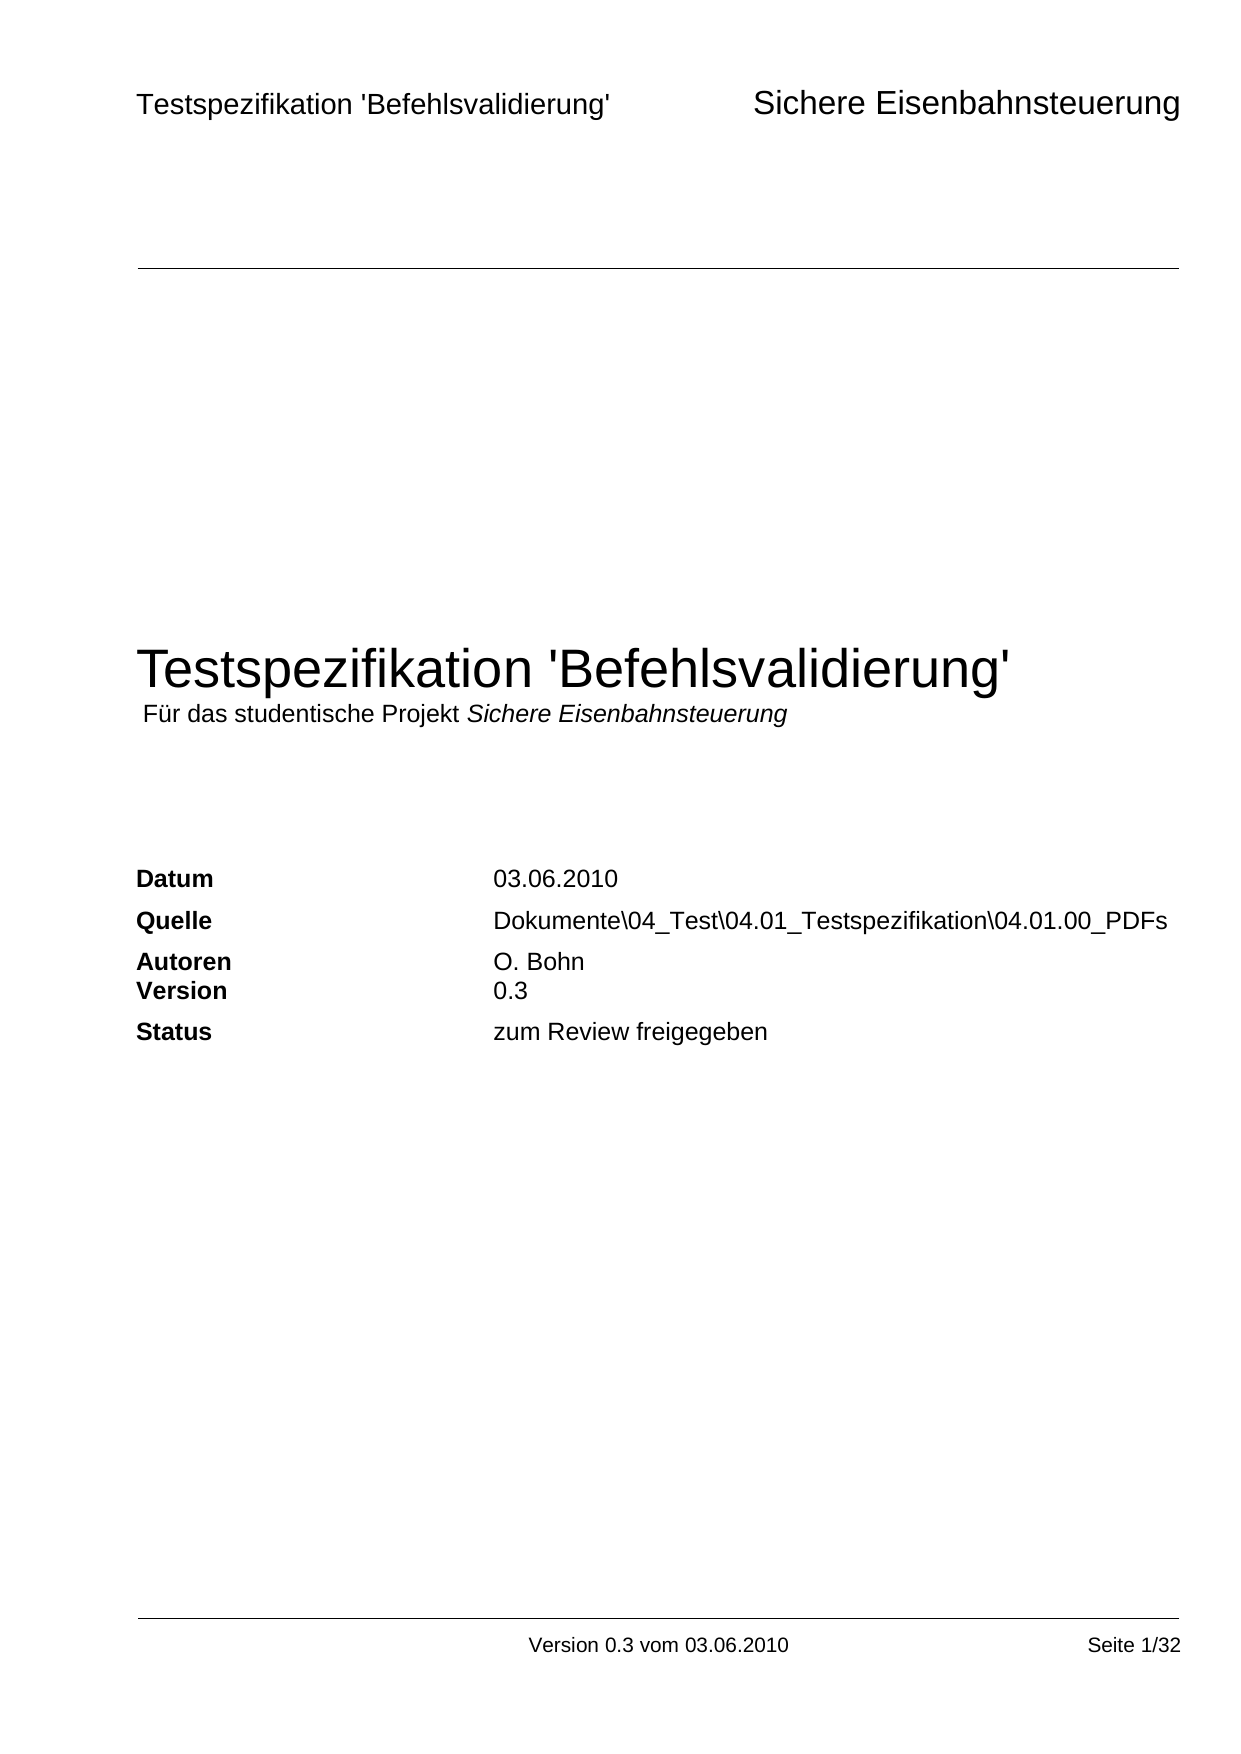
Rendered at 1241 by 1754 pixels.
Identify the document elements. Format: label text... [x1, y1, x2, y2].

text Datum 03.06.2010 [136, 864, 1181, 893]
text Autoren O. Bohn [136, 947, 1181, 976]
text Status zum Review freigegeben [136, 1017, 1181, 1046]
text Version 0.3 [136, 976, 1181, 1004]
title Testspezifikation 'Befehlsvalidierung' [136, 637, 1181, 699]
text Für das studentische Projekt Sichere Eisenbahnsteuerung [136, 699, 1181, 728]
text Quelle Dokumente\04_Test\04.01_Testspezifikation\04.01.00_PDFs [136, 906, 1181, 934]
